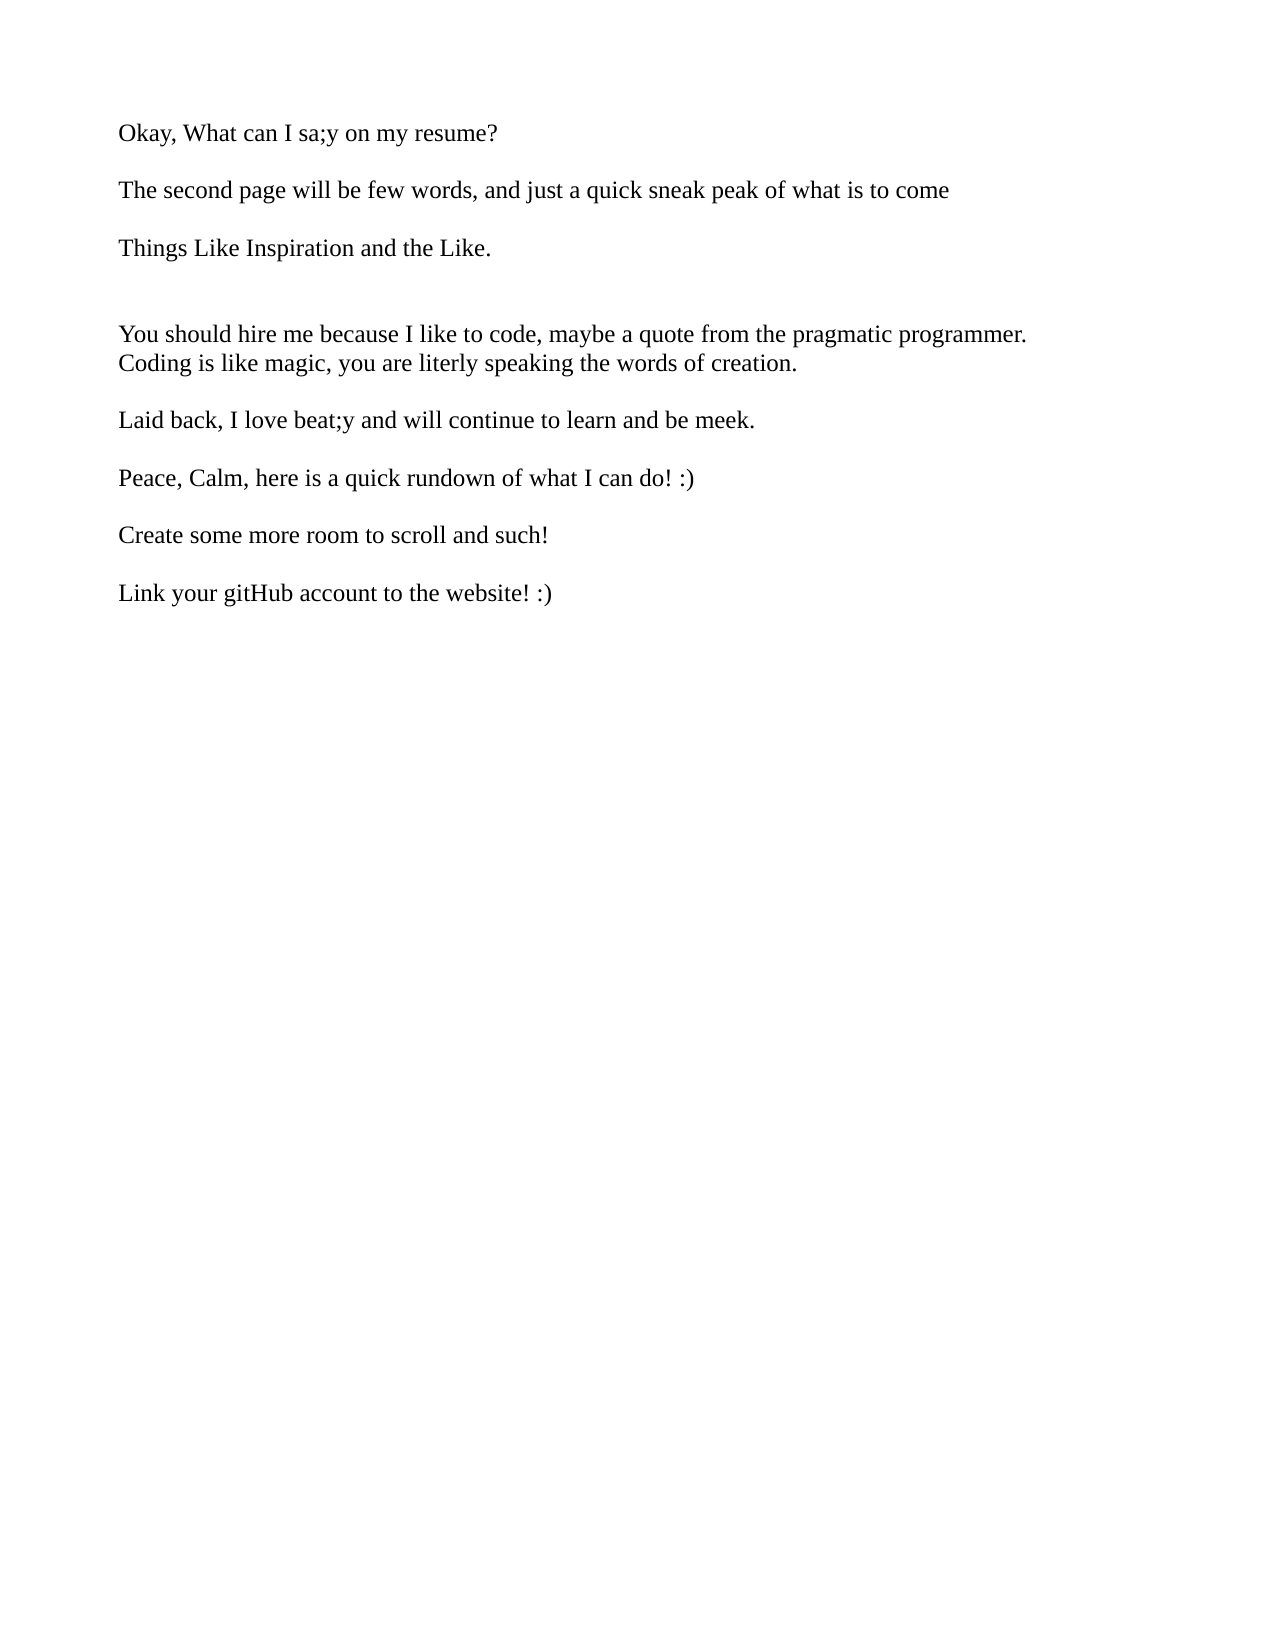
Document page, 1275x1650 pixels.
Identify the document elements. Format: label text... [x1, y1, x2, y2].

text Okay, What can I sa;y on my resume? [118, 118, 1157, 147]
text Peace, Calm, here is a quick rundown of what I can do! :) [118, 463, 1157, 492]
text Things Like Inspiration and the Like. [118, 233, 1157, 262]
text Coding is like magic, you are literly speaking the words of creation. [118, 348, 1157, 377]
text The second page will be few words, and just a quick sneak peak of what is to come [118, 176, 1157, 204]
text Link your gitHub account to the website! :) [118, 578, 1157, 607]
text Laid back, I love beat;y and will continue to learn and be meek. [118, 406, 1157, 434]
text You should hire me because I like to code, maybe a quote from the pragmatic programmer. [118, 319, 1157, 348]
text Create some more room to scroll and such! [118, 521, 1157, 549]
